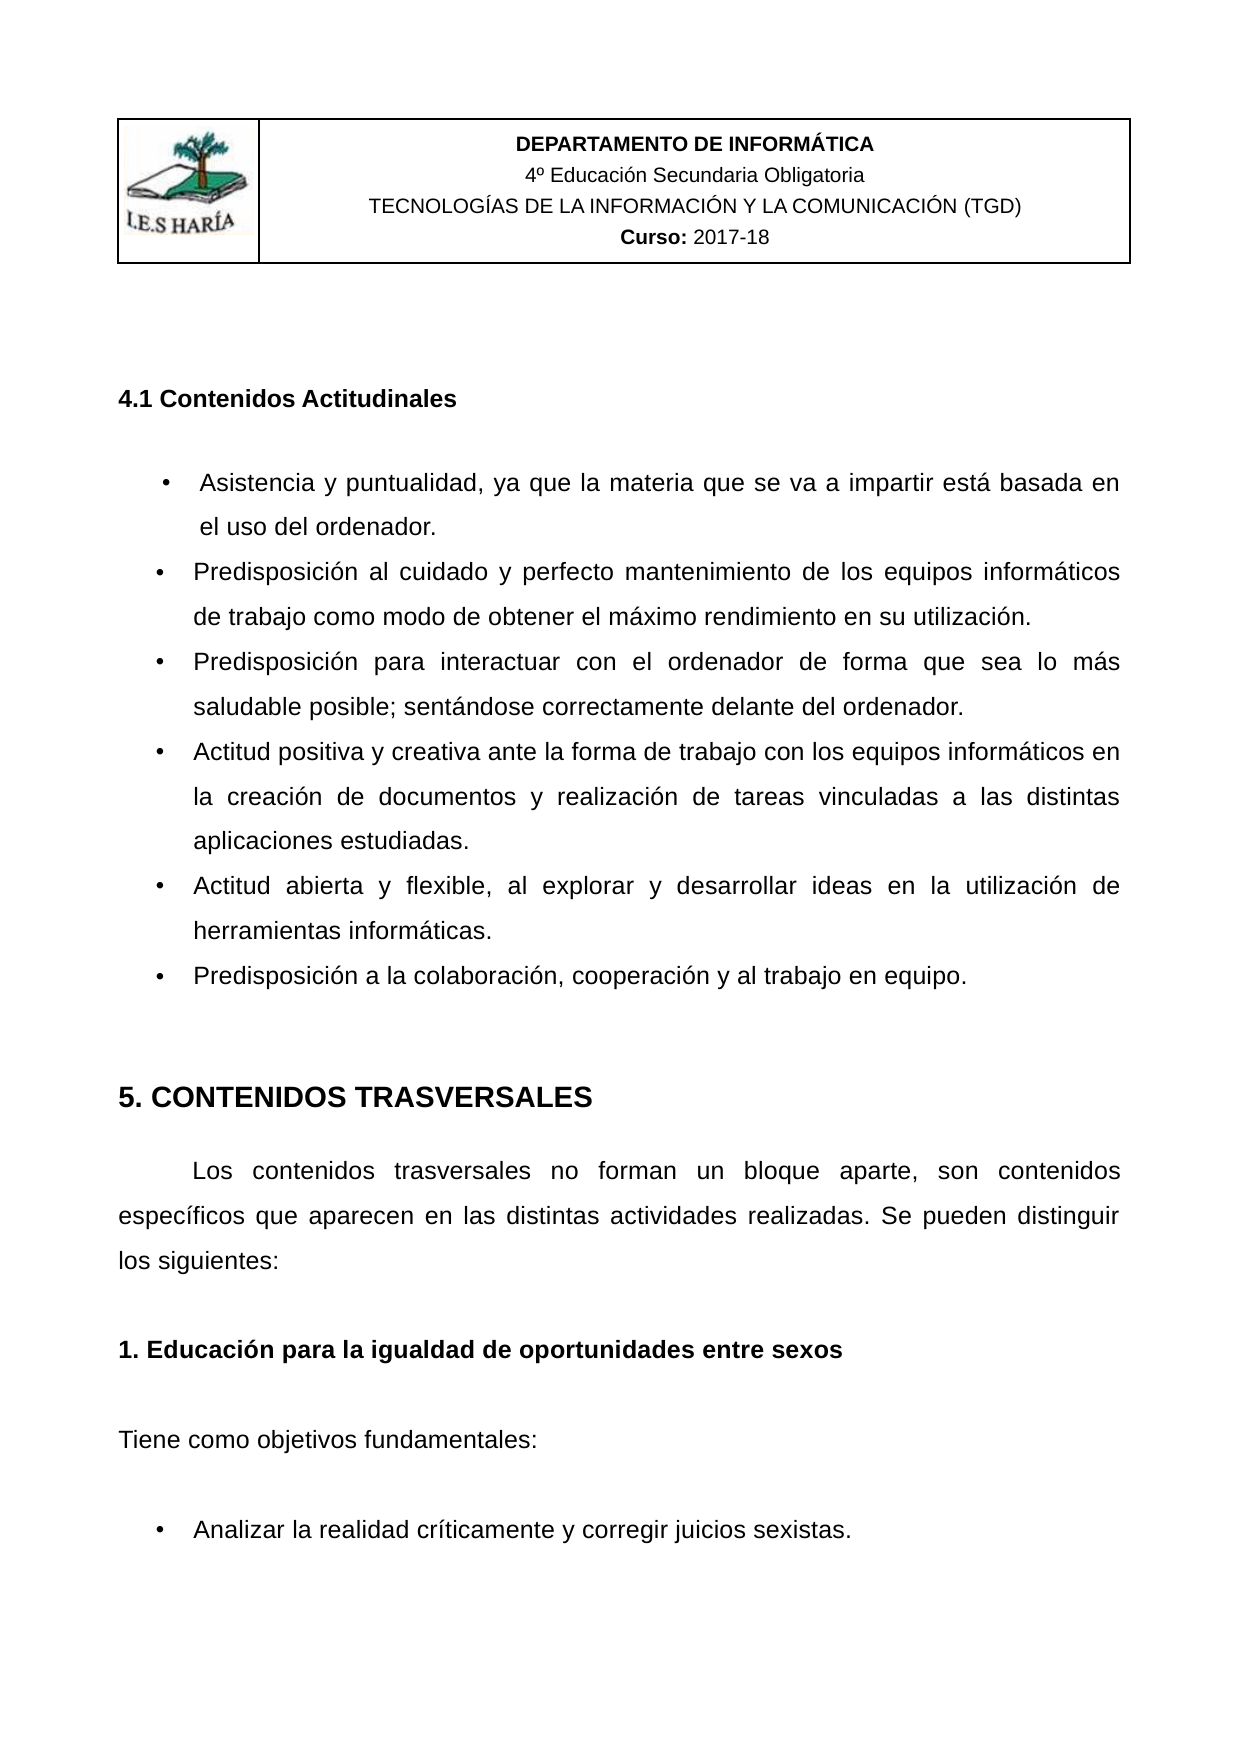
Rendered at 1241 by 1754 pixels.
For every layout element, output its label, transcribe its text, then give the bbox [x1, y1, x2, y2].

text Los contenidos trasversales no forman un bloque aparte, son contenidos específicos que aparecen en las distintas actividades realizadas. Se pueden distinguir los siguientes: [118, 1156, 1122, 1276]
list Predisposición para interactuar con el ordenador de forma que sea lo más saludable posible; sentándose correctamente delante del ordenador. [156, 647, 1122, 722]
list Predisposición a la colaboración, cooperación y al trabajo en equipo. [156, 961, 1122, 991]
subtitle 4.1 Contenidos Actitudinales [118, 384, 1122, 412]
list Analizar la realidad críticamente y corregir juicios sexistas. [156, 1514, 1122, 1544]
list Predisposición al cuidado y perfecto mantenimiento de los equipos informáticos de trabajo como modo de obtener el máximo rendimiento en su utilización. [156, 557, 1122, 632]
picture [123, 126, 254, 235]
list Actitud abierta y flexible, al explorar y desarrollar ideas en la utilización de herramientas informáticas. [156, 871, 1122, 946]
list Actitud positiva y creativa ante la forma de trabajo con los equipos informáticos en la creación de documentos y realización de tareas vinculadas a las distintas aplicaciones estudiadas. [156, 737, 1122, 856]
list Asistencia y puntualidad, ya que la materia que se va a impartir está basada en el uso del ordenador. [162, 467, 1122, 542]
text Tiene como objetivos fundamentales: [118, 1425, 1122, 1455]
subtitle 5. CONTENIDOS TRASVERSALES [118, 1080, 1122, 1114]
text 1. Educación para la igualdad de oportunidades entre sexos [118, 1335, 1122, 1365]
